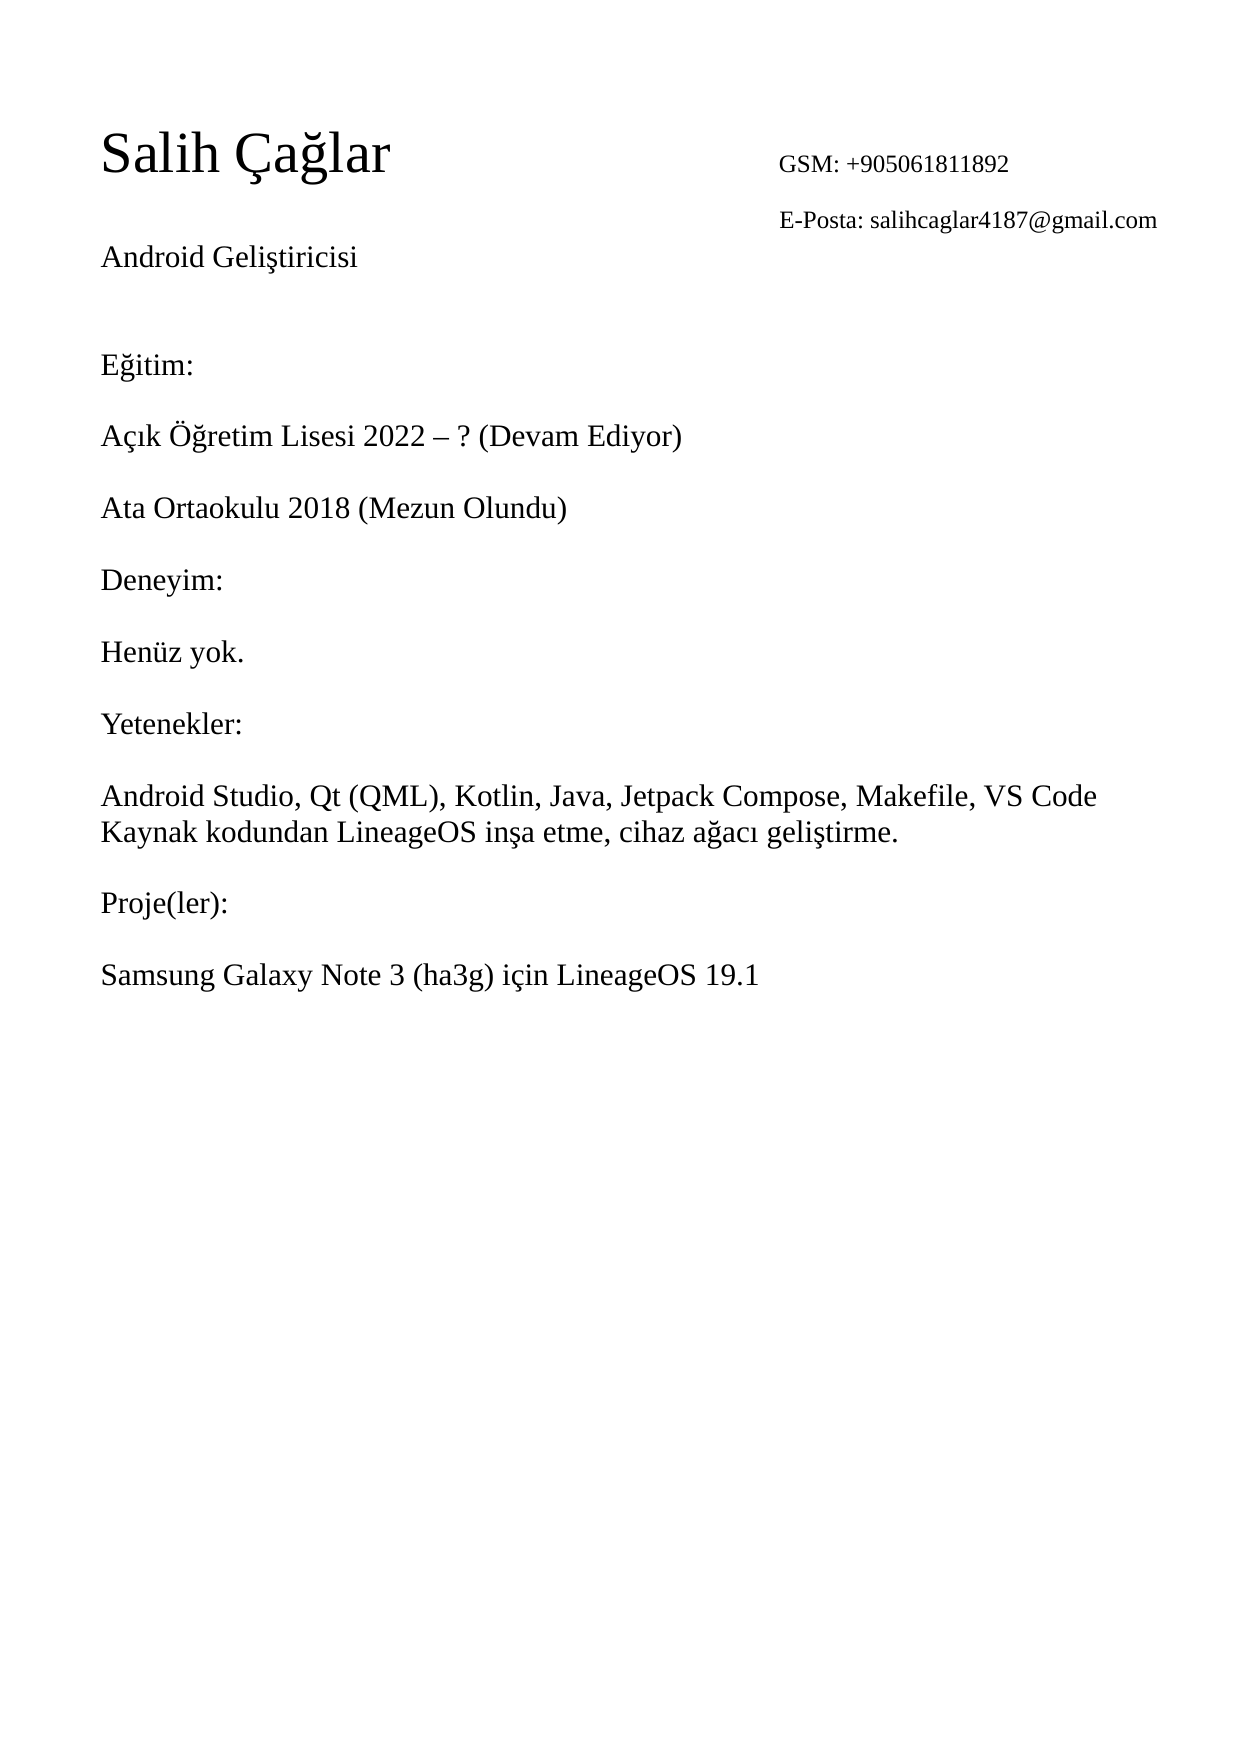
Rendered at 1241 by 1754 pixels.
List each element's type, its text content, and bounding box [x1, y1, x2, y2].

text Android Studio, Qt (QML), Kotlin, Java, Jetpack Compose, Makefile, VS Code [100, 777, 1122, 813]
text Yetenekler: [100, 705, 1122, 741]
text Ata Ortaokulu 2018 (Mezun Olundu) [100, 489, 1122, 525]
text Henüz yok. [100, 633, 1122, 669]
text Salih Çağlar GSM: +905061811892 E-Posta: salihcaglar4187@gmail.com [100, 118, 1234, 238]
text Proje(ler): [100, 885, 1122, 921]
text Açık Öğretim Lisesi 2022 – ? (Devam Ediyor) [100, 418, 1122, 453]
text Deneyim: [100, 561, 1122, 597]
text Android Geliştiricisi [100, 238, 1122, 274]
text Kaynak kodundan LineageOS inşa etme, cihaz ağacı geliştirme. [100, 813, 1122, 849]
text Eğitim: [100, 346, 1122, 382]
text Samsung Galaxy Note 3 (ha3g) için LineageOS 19.1 [100, 957, 1122, 993]
